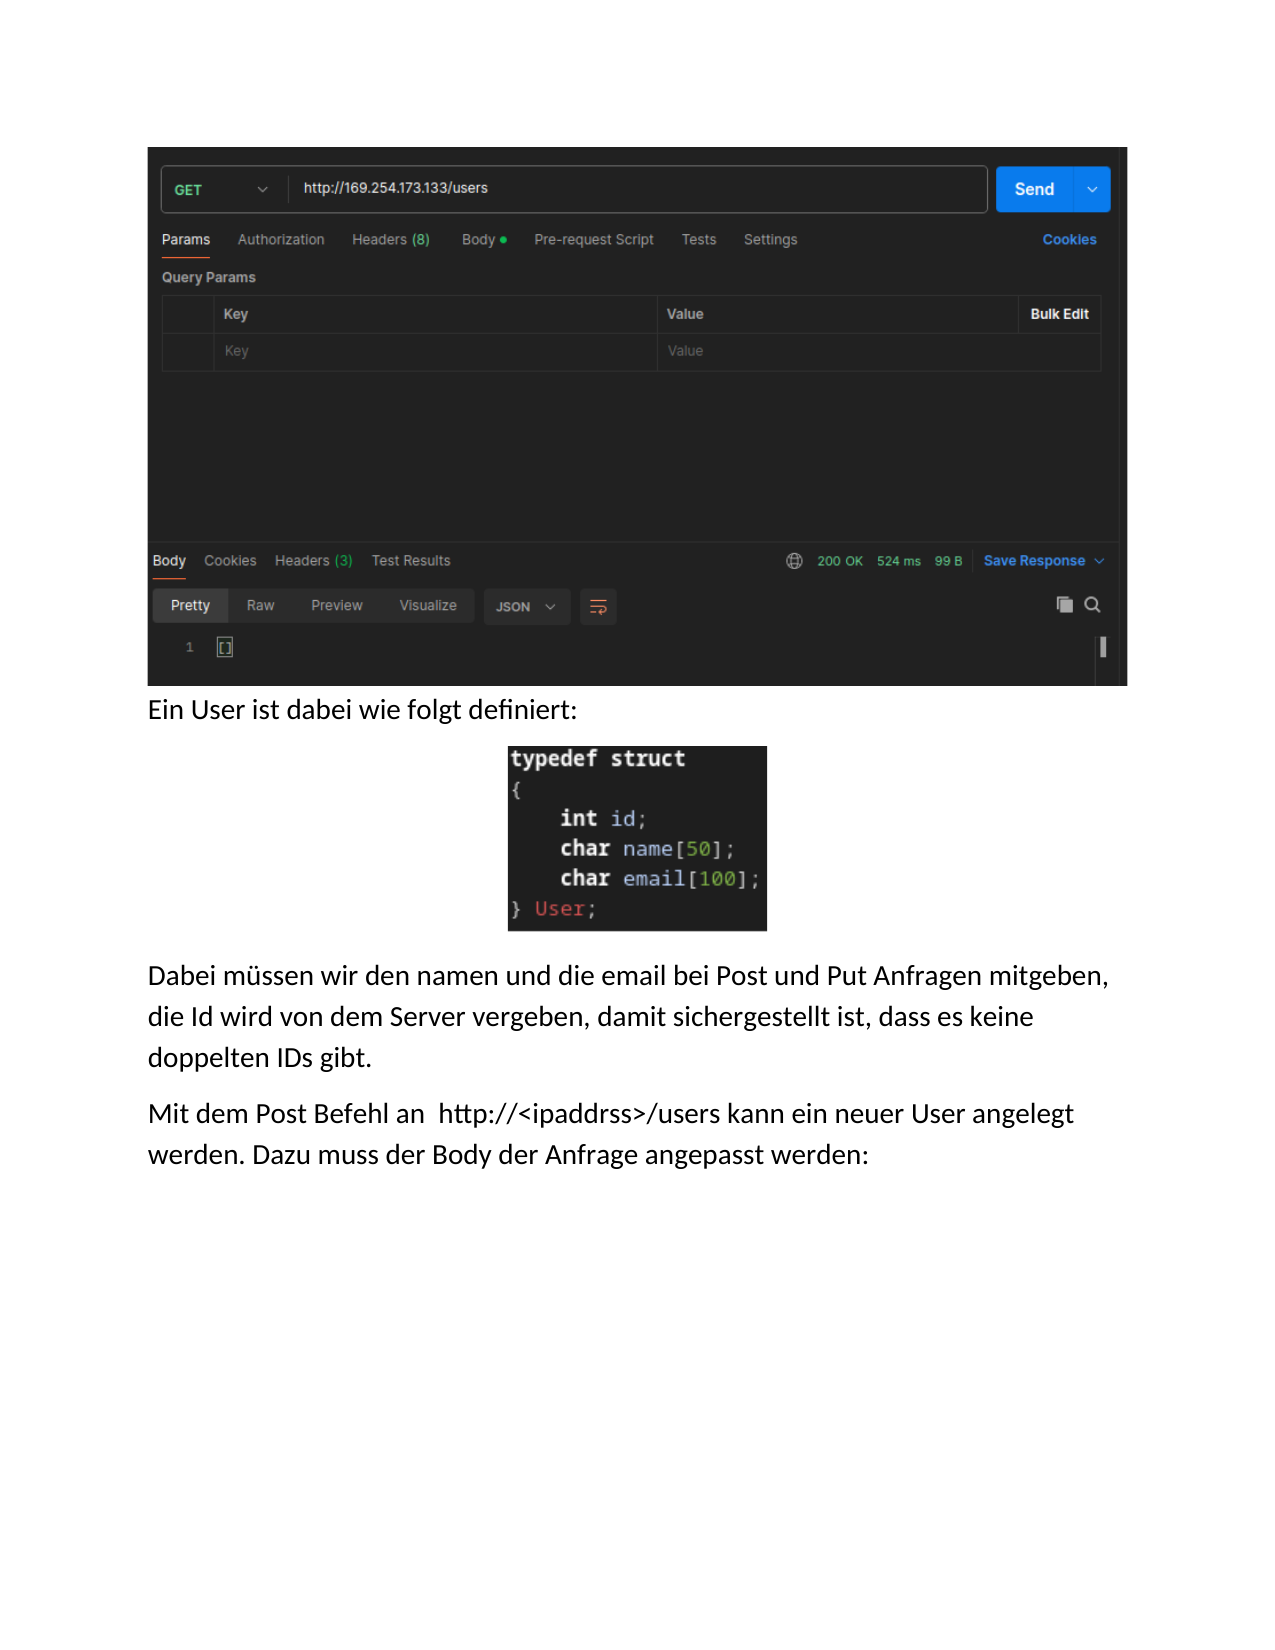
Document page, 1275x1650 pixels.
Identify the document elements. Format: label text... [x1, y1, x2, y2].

picture [147, 147, 1128, 686]
picture [507, 746, 768, 933]
text Dabei müssen wir den namen und die email bei Post und Put Anfragen mitgeben, die Id wird von dem Server vergeben, damit sichergestellt ist, dass es keine doppelten IDs gibt. [148, 746, 1127, 1075]
text Ein User ist dabei wie folgt definiert: [148, 686, 1127, 726]
text Mit dem Post Befehl an http://<ipaddrss>/users kann ein neuer User angelegt werden. Dazu muss der Body der Anfrage angepasst werden: [148, 1095, 1127, 1171]
